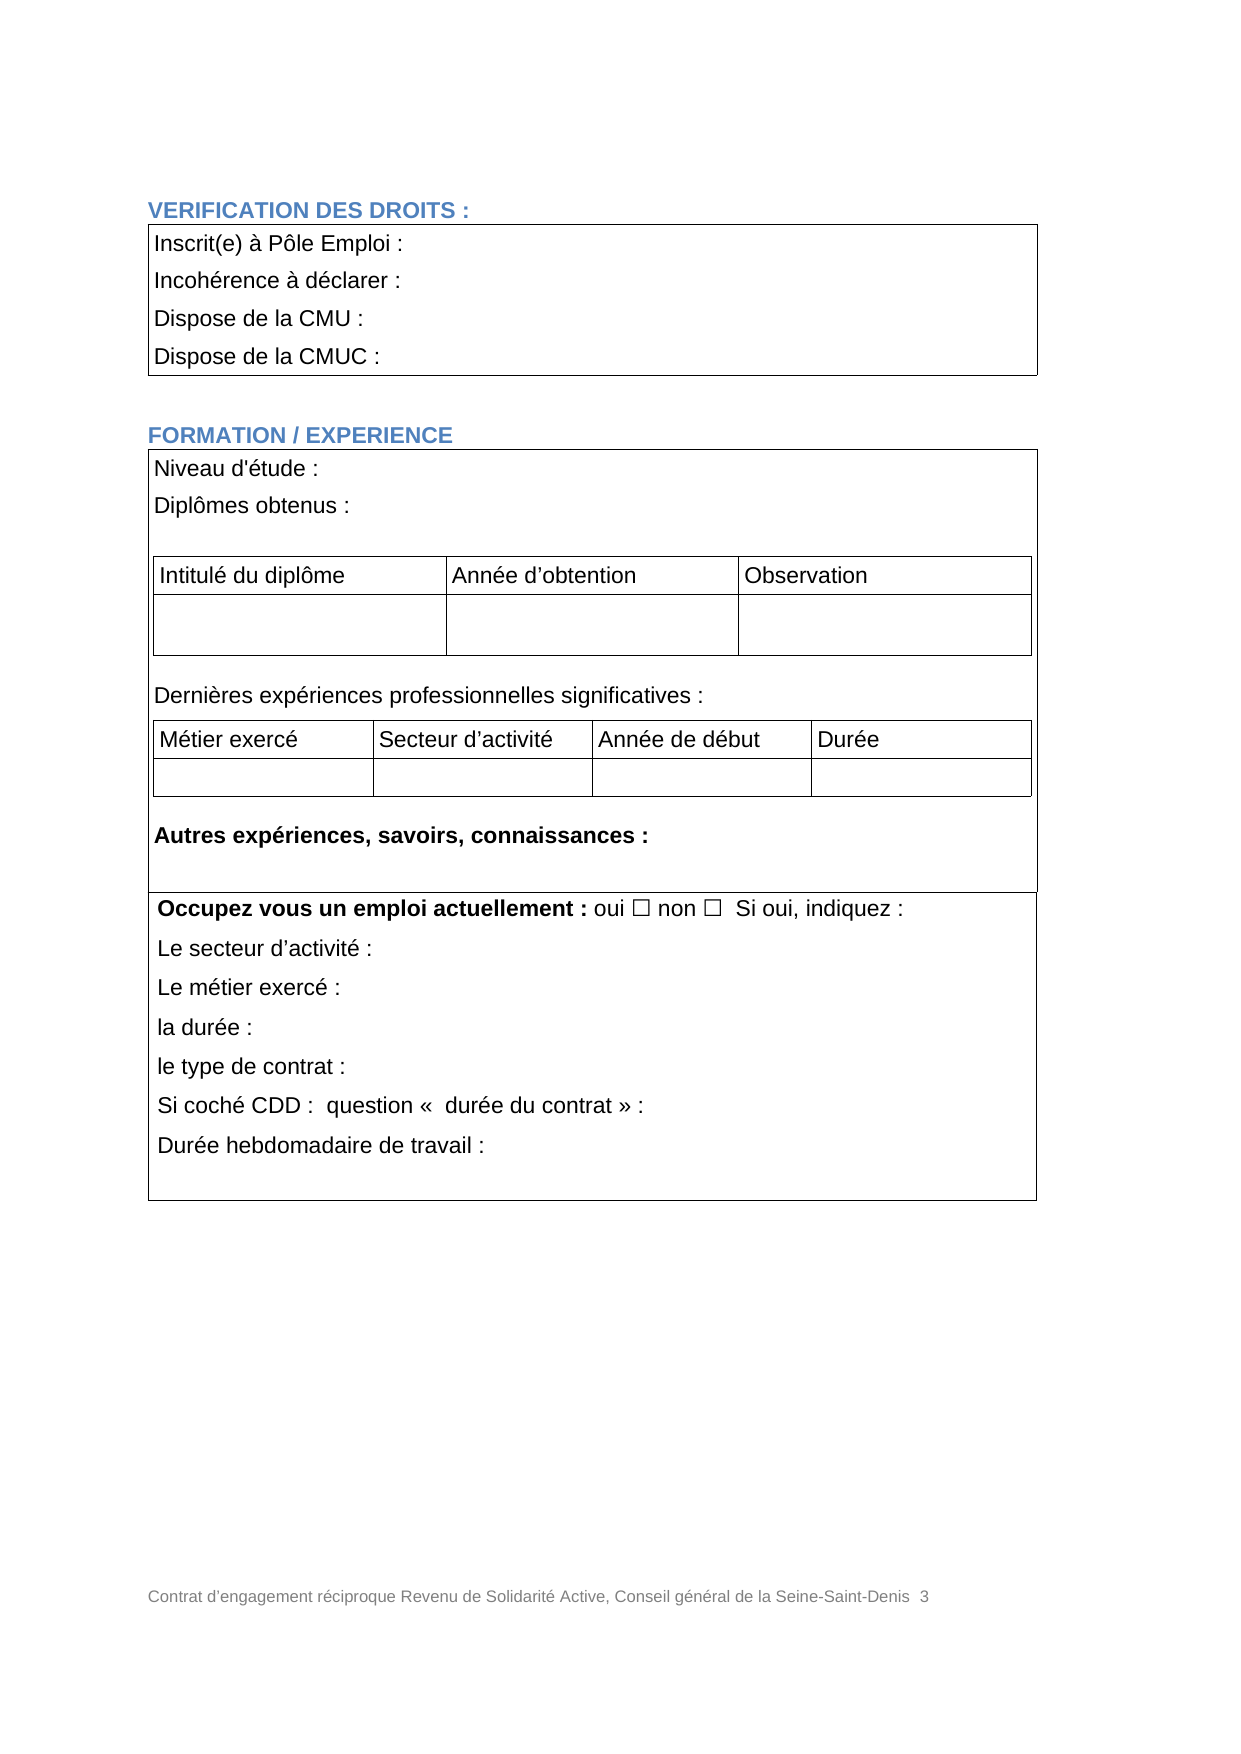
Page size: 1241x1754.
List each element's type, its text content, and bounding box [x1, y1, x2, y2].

text Occupez vous un emploi actuellement : oui ☐ non ☐ Si oui, indiquez : [149, 893, 1036, 921]
table_header Observation [739, 557, 1031, 594]
table_cell [812, 759, 1031, 796]
table_header Année d’obtention [447, 557, 738, 594]
table_header Inscrit(e) à Pôle Emploi : [149, 225, 1037, 262]
table_header Métier exercé [154, 721, 373, 758]
table_cell [739, 595, 1031, 655]
table_cell [593, 759, 811, 796]
table_cell Dispose de la CMU : [149, 299, 1037, 337]
text Si coché CDD : question « durée du contrat » : [149, 1089, 1036, 1119]
text Le secteur d’activité : [149, 931, 1036, 961]
table_cell Incohérence à déclarer : [149, 262, 1037, 299]
table_header Année de début [593, 721, 811, 758]
table_cell Diplômes obtenus : [149, 487, 1037, 551]
table_cell [154, 595, 446, 655]
table_cell [374, 759, 592, 796]
table_cell Dernières expériences professionnelles significatives : [149, 551, 1037, 714]
subtitle FORMATION / EXPERIENCE [148, 422, 1037, 449]
table_cell Autres expériences, savoirs, connaissances : [149, 714, 1037, 854]
table_header Durée [812, 721, 1031, 758]
text Durée hebdomadaire de travail : [149, 1129, 1036, 1158]
text le type de contrat : [149, 1050, 1036, 1079]
table_header Secteur d’activité [374, 721, 592, 758]
table_cell [149, 854, 1037, 892]
table_header Niveau d'étude : [149, 450, 1037, 487]
text la durée : [149, 1010, 1036, 1040]
table_cell [447, 595, 738, 655]
subtitle VERIFICATION DES DROITS : [148, 197, 1037, 224]
table_cell Dispose de la CMUC : [149, 337, 1037, 375]
table_header Intitulé du diplôme [154, 557, 446, 594]
table_cell [154, 759, 373, 796]
text Le métier exercé : [149, 971, 1036, 1000]
